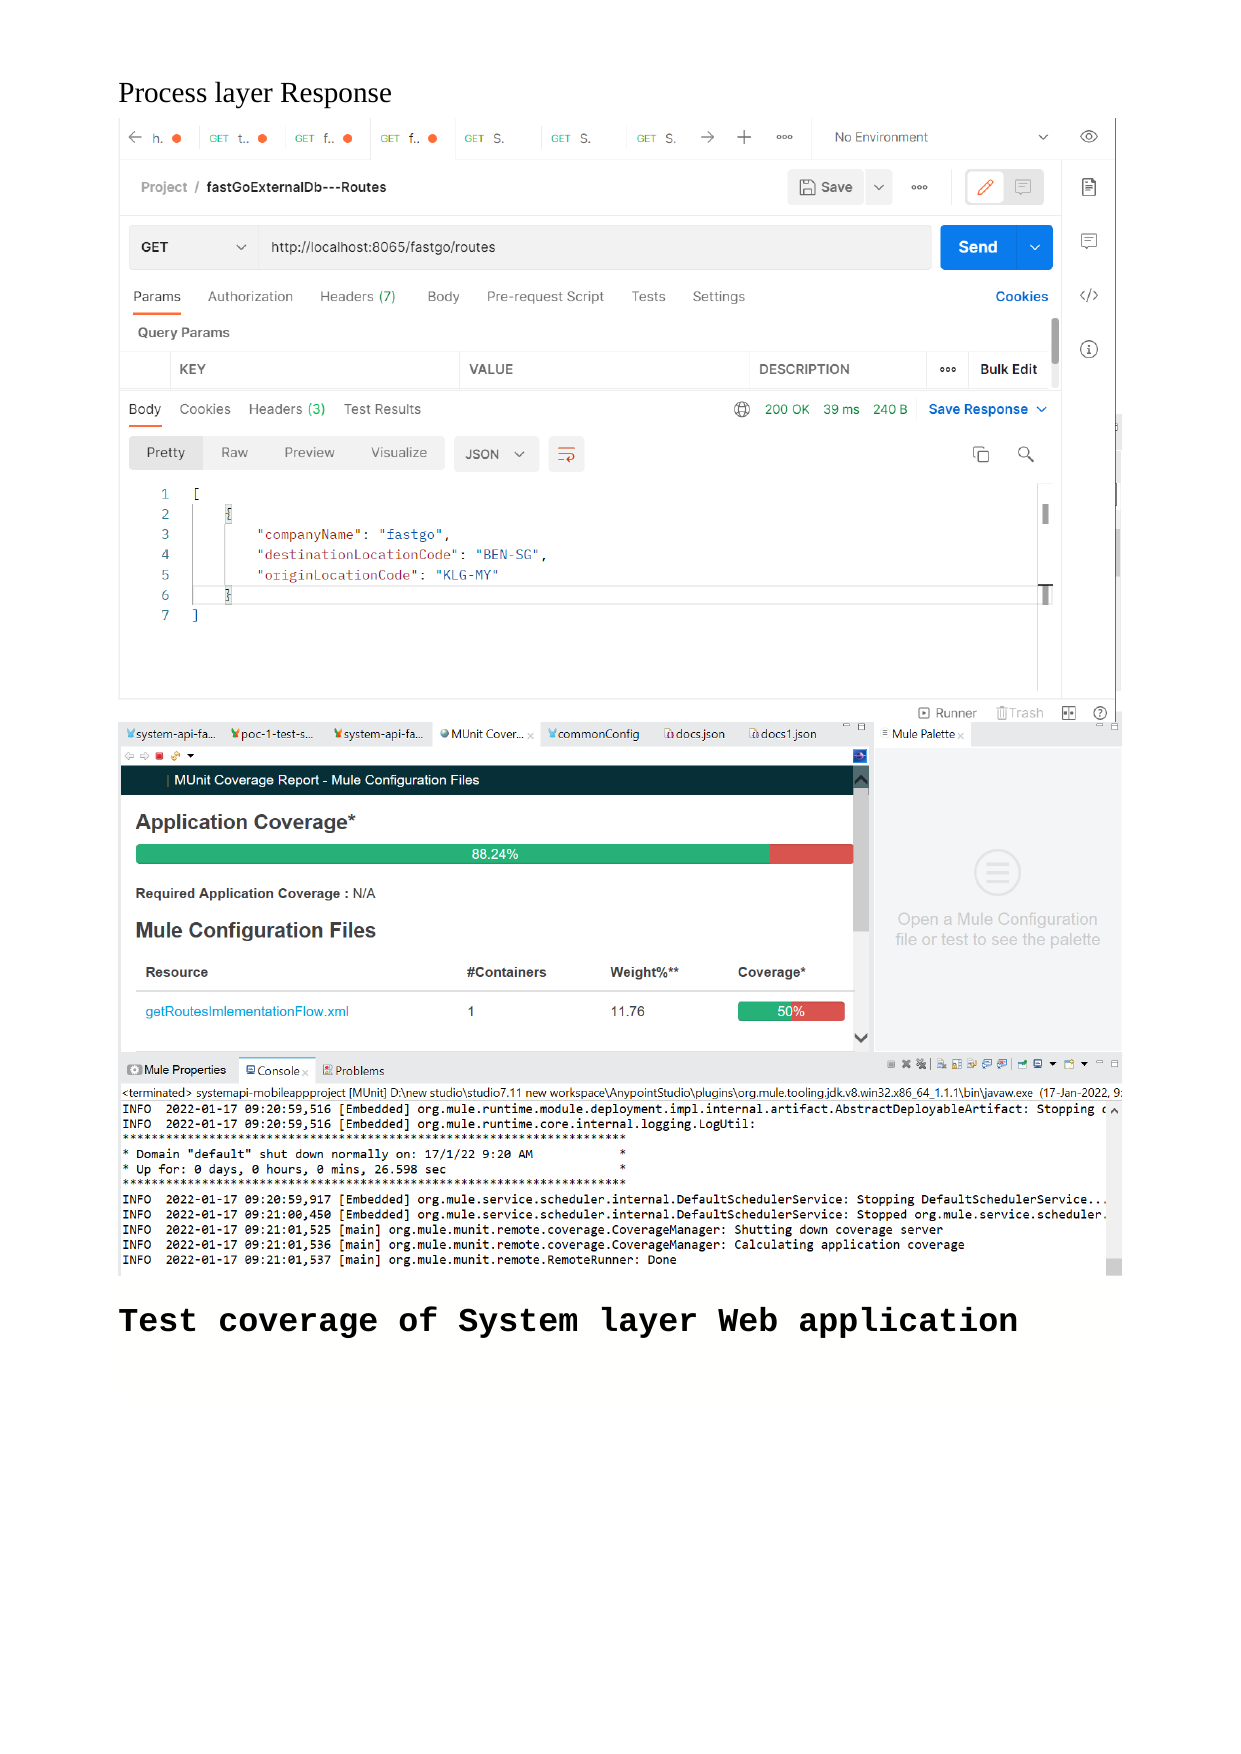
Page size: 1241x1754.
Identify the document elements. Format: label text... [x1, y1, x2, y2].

text Test coverage of System layer Web application [118, 1303, 1122, 1341]
